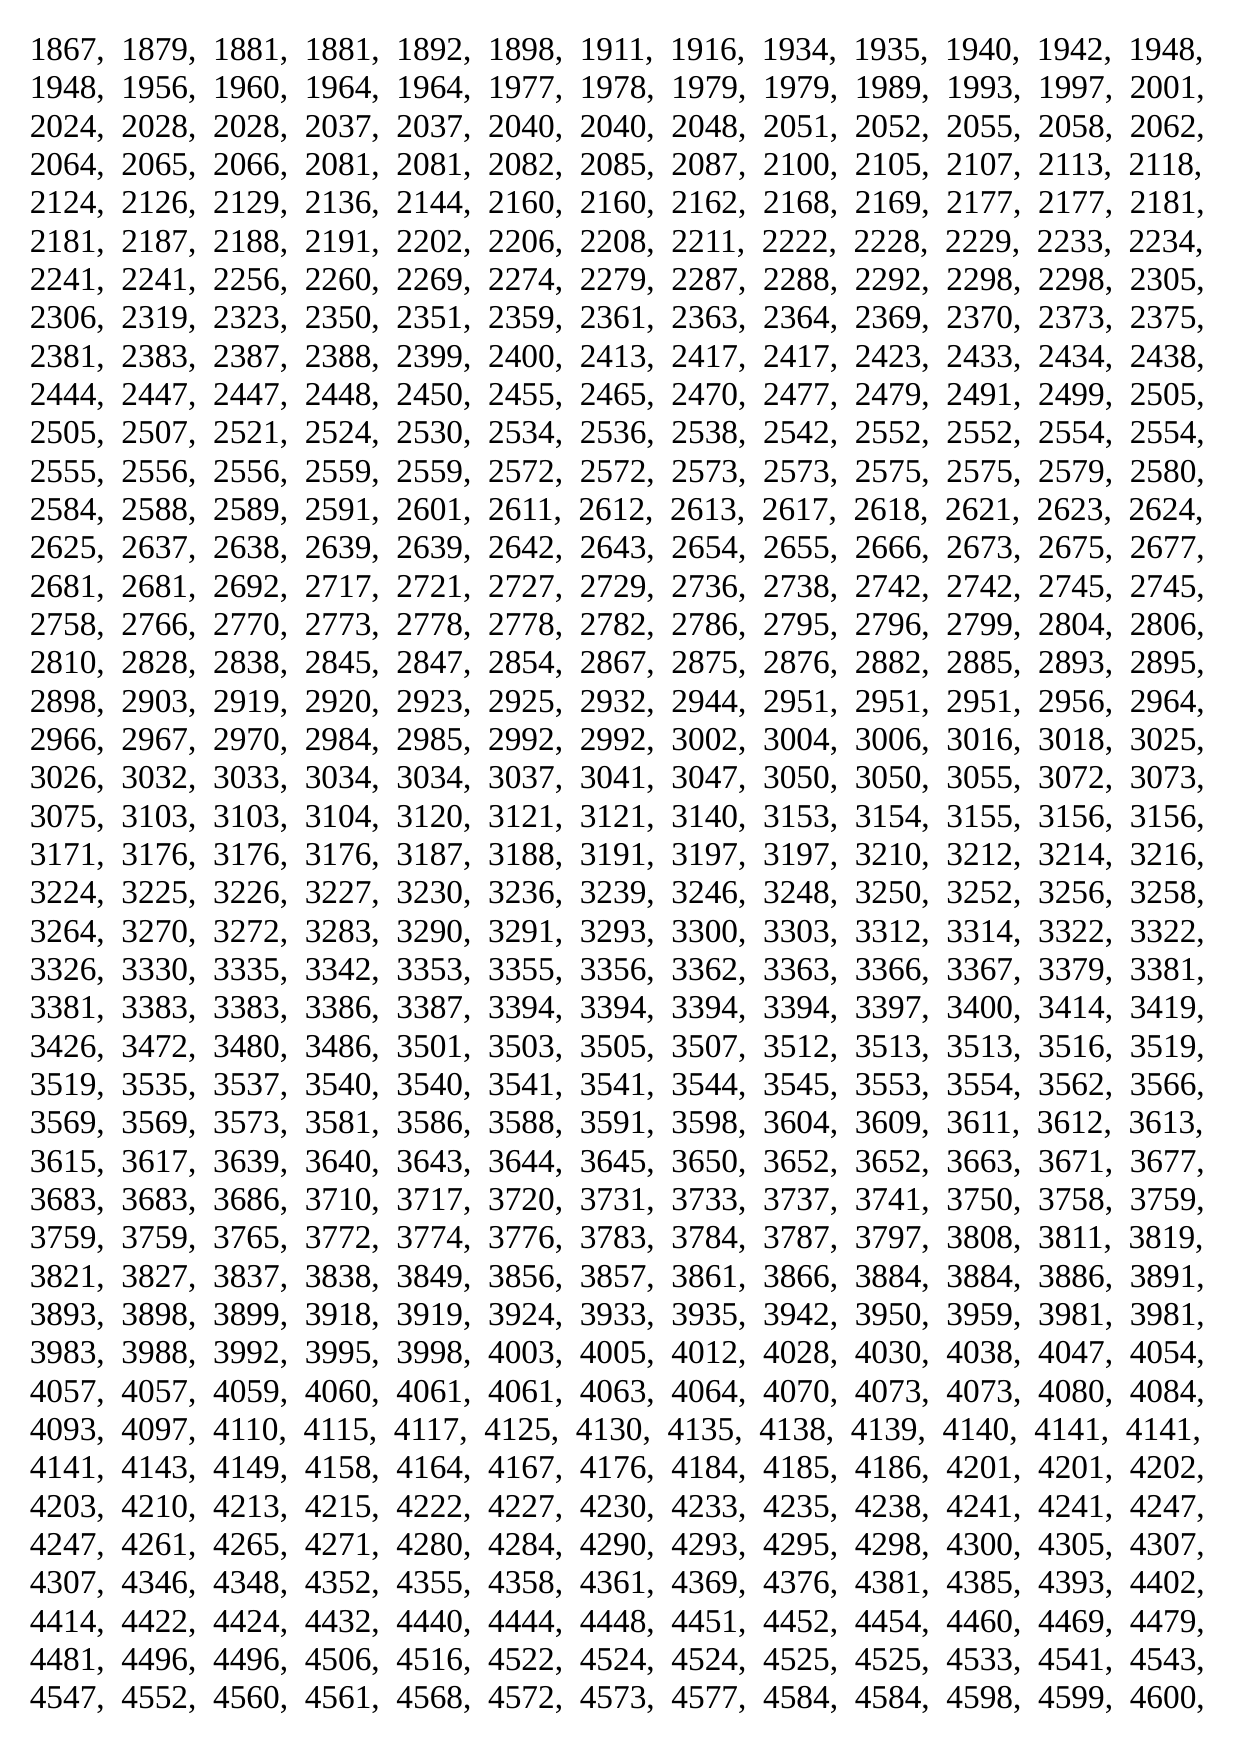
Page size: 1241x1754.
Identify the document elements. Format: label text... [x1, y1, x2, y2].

text 1867, 1879, 1881, 1881, 1892, 1898, 1911, 1916, 1934, 1935, 1940, 1942, 1948, 1948, 1956, 1960, 1964, 1964, 1977, 1978, 1979, 1979, 1989, 1993, 1997, 2001, 2024, 2028, 2028, 2037, 2037, 2040, 2040, 2048, 2051, 2052, 2055, 2058, 2062, 2064, 2065, 2066, 2081, 2081, 2082, 2085, 2087, 2100, 2105, 2107, 2113, 2118, 2124, 2126, 2129, 2136, 2144, 2160, 2160, 2162, 2168, 2169, 2177, 2177, 2181, 2181, 2187, 2188, 2191, 2202, 2206, 2208, 2211, 2222, 2228, 2229, 2233, 2234, 2241, 2241, 2256, 2260, 2269, 2274, 2279, 2287, 2288, 2292, 2298, 2298, 2305, 2306, 2319, 2323, 2350, 2351, 2359, 2361, 2363, 2364, 2369, 2370, 2373, 2375, 2381, 2383, 2387, 2388, 2399, 2400, 2413, 2417, 2417, 2423, 2433, 2434, 2438, 2444, 2447, 2447, 2448, 2450, 2455, 2465, 2470, 2477, 2479, 2491, 2499, 2505, 2505, 2507, 2521, 2524, 2530, 2534, 2536, 2538, 2542, 2552, 2552, 2554, 2554, 2555, 2556, 2556, 2559, 2559, 2572, 2572, 2573, 2573, 2575, 2575, 2579, 2580, 2584, 2588, 2589, 2591, 2601, 2611, 2612, 2613, 2617, 2618, 2621, 2623, 2624, 2625, 2637, 2638, 2639, 2639, 2642, 2643, 2654, 2655, 2666, 2673, 2675, 2677, 2681, 2681, 2692, 2717, 2721, 2727, 2729, 2736, 2738, 2742, 2742, 2745, 2745, 2758, 2766, 2770, 2773, 2778, 2778, 2782, 2786, 2795, 2796, 2799, 2804, 2806, 2810, 2828, 2838, 2845, 2847, 2854, 2867, 2875, 2876, 2882, 2885, 2893, 2895, 2898, 2903, 2919, 2920, 2923, 2925, 2932, 2944, 2951, 2951, 2951, 2956, 2964, 2966, 2967, 2970, 2984, 2985, 2992, 2992, 3002, 3004, 3006, 3016, 3018, 3025, 3026, 3032, 3033, 3034, 3034, 3037, 3041, 3047, 3050, 3050, 3055, 3072, 3073, 3075, 3103, 3103, 3104, 3120, 3121, 3121, 3140, 3153, 3154, 3155, 3156, 3156, 3171, 3176, 3176, 3176, 3187, 3188, 3191, 3197, 3197, 3210, 3212, 3214, 3216, 3224, 3225, 3226, 3227, 3230, 3236, 3239, 3246, 3248, 3250, 3252, 3256, 3258, 3264, 3270, 3272, 3283, 3290, 3291, 3293, 3300, 3303, 3312, 3314, 3322, 3322, 3326, 3330, 3335, 3342, 3353, 3355, 3356, 3362, 3363, 3366, 3367, 3379, 3381, 3381, 3383, 3383, 3386, 3387, 3394, 3394, 3394, 3394, 3397, 3400, 3414, 3419, 3426, 3472, 3480, 3486, 3501, 3503, 3505, 3507, 3512, 3513, 3513, 3516, 3519, 3519, 3535, 3537, 3540, 3540, 3541, 3541, 3544, 3545, 3553, 3554, 3562, 3566, 3569, 3569, 3573, 3581, 3586, 3588, 3591, 3598, 3604, 3609, 3611, 3612, 3613, 3615, 3617, 3639, 3640, 3643, 3644, 3645, 3650, 3652, 3652, 3663, 3671, 3677, 3683, 3683, 3686, 3710, 3717, 3720, 3731, 3733, 3737, 3741, 3750, 3758, 3759, 3759, 3759, 3765, 3772, 3774, 3776, 3783, 3784, 3787, 3797, 3808, 3811, 3819, 3821, 3827, 3837, 3838, 3849, 3856, 3857, 3861, 3866, 3884, 3884, 3886, 3891, 3893, 3898, 3899, 3918, 3919, 3924, 3933, 3935, 3942, 3950, 3959, 3981, 3981, 3983, 3988, 3992, 3995, 3998, 4003, 4005, 4012, 4028, 4030, 4038, 4047, 4054, 4057, 4057, 4059, 4060, 4061, 4061, 4063, 4064, 4070, 4073, 4073, 4080, 4084, 4093, 4097, 4110, 4115, 4117, 4125, 4130, 4135, 4138, 4139, 4140, 4141, 4141, 4141, 4143, 4149, 4158, 4164, 4167, 4176, 4184, 4185, 4186, 4201, 4201, 4202, 4203, 4210, 4213, 4215, 4222, 4227, 4230, 4233, 4235, 4238, 4241, 4241, 4247, 4247, 4261, 4265, 4271, 4280, 4284, 4290, 4293, 4295, 4298, 4300, 4305, 4307, 4307, 4346, 4348, 4352, 4355, 4358, 4361, 4369, 4376, 4381, 4385, 4393, 4402, 4414, 4422, 4424, 4432, 4440, 4444, 4448, 4451, 4452, 4454, 4460, 4469, 4479, 4481, 4496, 4496, 4506, 4516, 4522, 4524, 4524, 4525, 4525, 4533, 4541, 4543, 4547, 4552, 4560, 4561, 4568, 4572, 4573, 4577, 4584, 4584, 4598, 4599, 4600, [29, 29, 1211, 1716]
